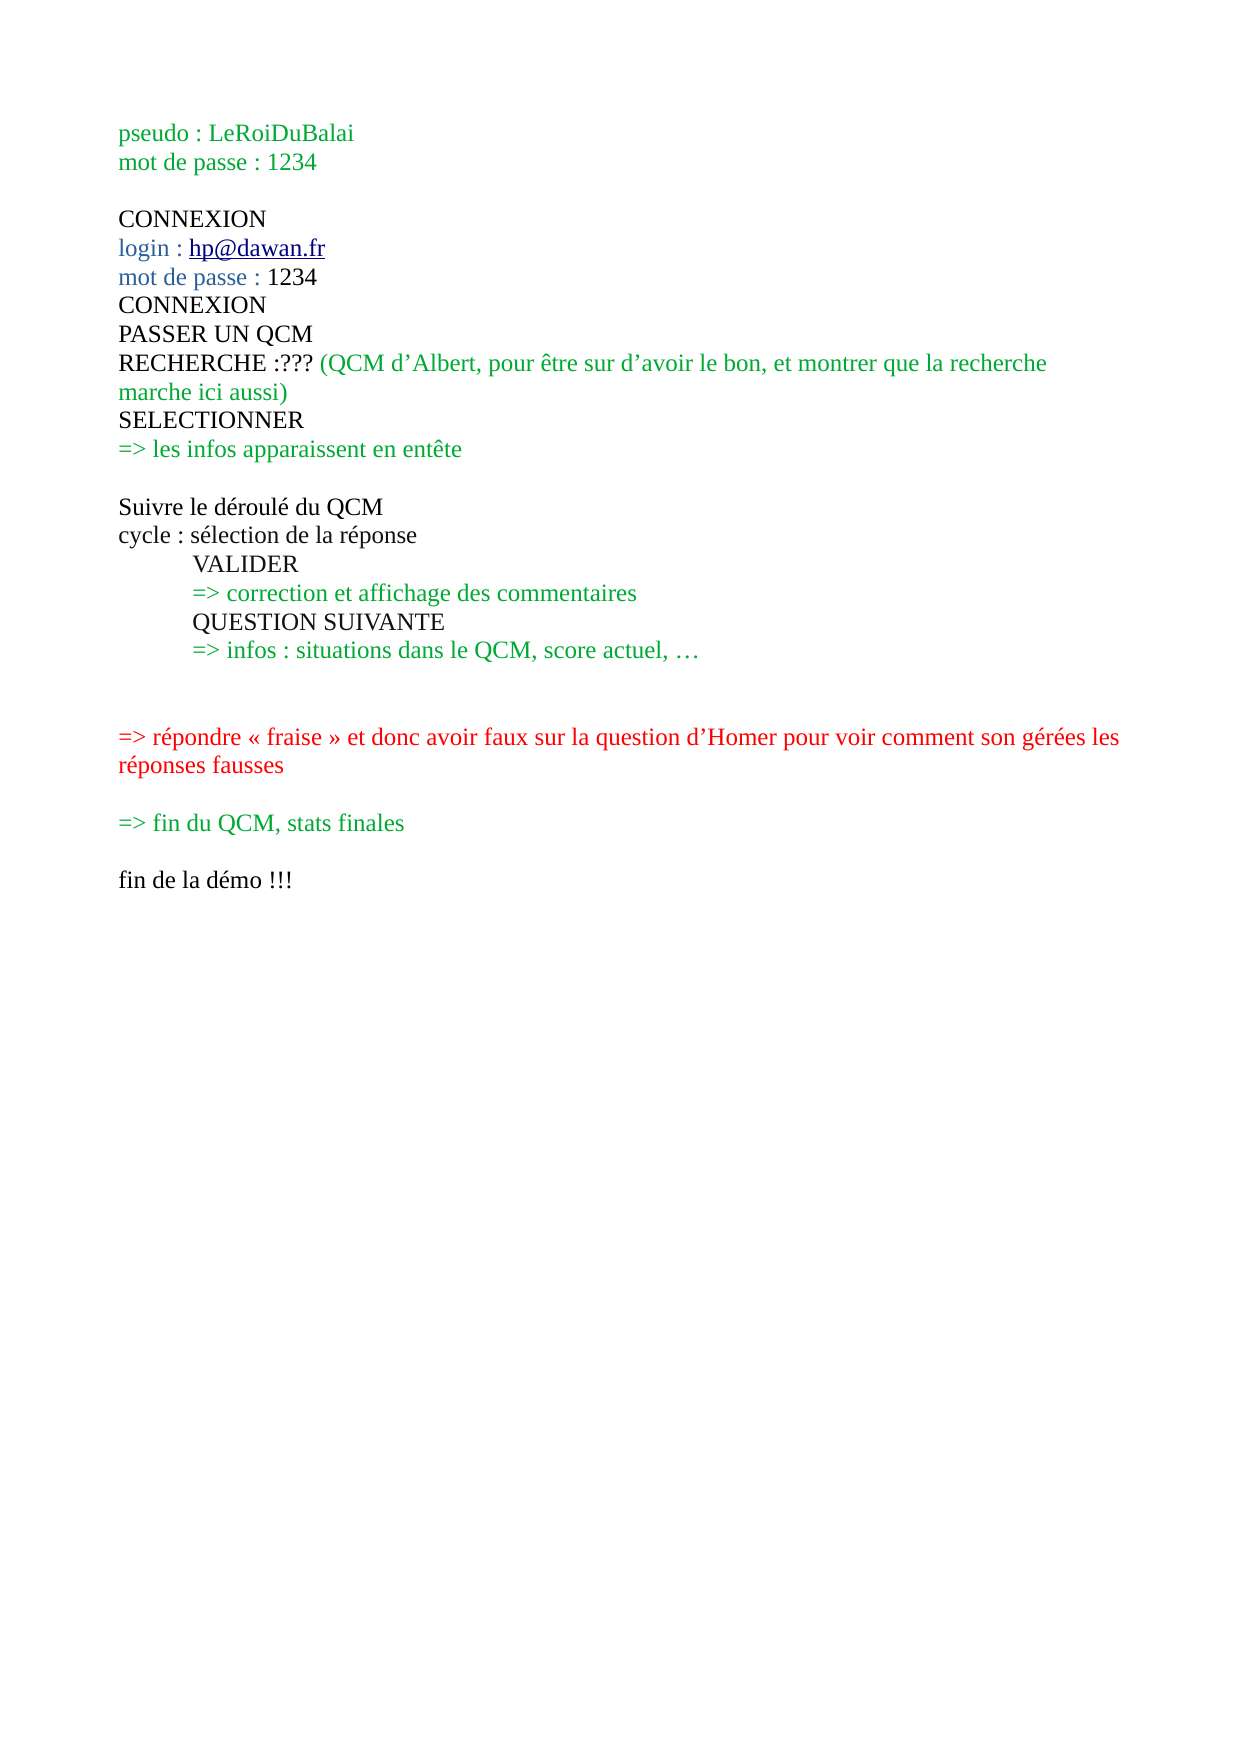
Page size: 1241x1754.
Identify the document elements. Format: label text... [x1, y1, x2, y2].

text mot de passe : 1234 [118, 262, 1122, 291]
text mot de passe : 1234 [118, 147, 1122, 176]
text CONNEXION [118, 204, 1122, 233]
text pseudo : LeRoiDuBalai [118, 118, 1122, 147]
text SELECTIONNER [118, 406, 1122, 434]
text Suivre le déroulé du QCM [118, 492, 1122, 521]
text => les infos apparaissent en entête [118, 434, 1122, 463]
text => infos : situations dans le QCM, score actuel, … [118, 636, 1122, 664]
text VALIDER [118, 549, 1122, 578]
text PASSER UN QCM [118, 319, 1122, 348]
text => fin du QCM, stats finales [118, 808, 1122, 837]
text login : hp@dawan.fr [118, 233, 1122, 262]
text fin de la démo !!! [118, 866, 1122, 894]
text => correction et affichage des commentaires [118, 578, 1122, 607]
text RECHERCHE :??? (QCM d’Albert, pour être sur d’avoir le bon, et montrer que la recherche marche ici aussi) [118, 348, 1122, 406]
text => répondre « fraise » et donc avoir faux sur la question d’Homer pour voir comment son gérées les réponses fausses [118, 722, 1122, 779]
text cycle : sélection de la réponse [118, 521, 1122, 549]
text QUESTION SUIVANTE [118, 607, 1122, 636]
text CONNEXION [118, 291, 1122, 319]
